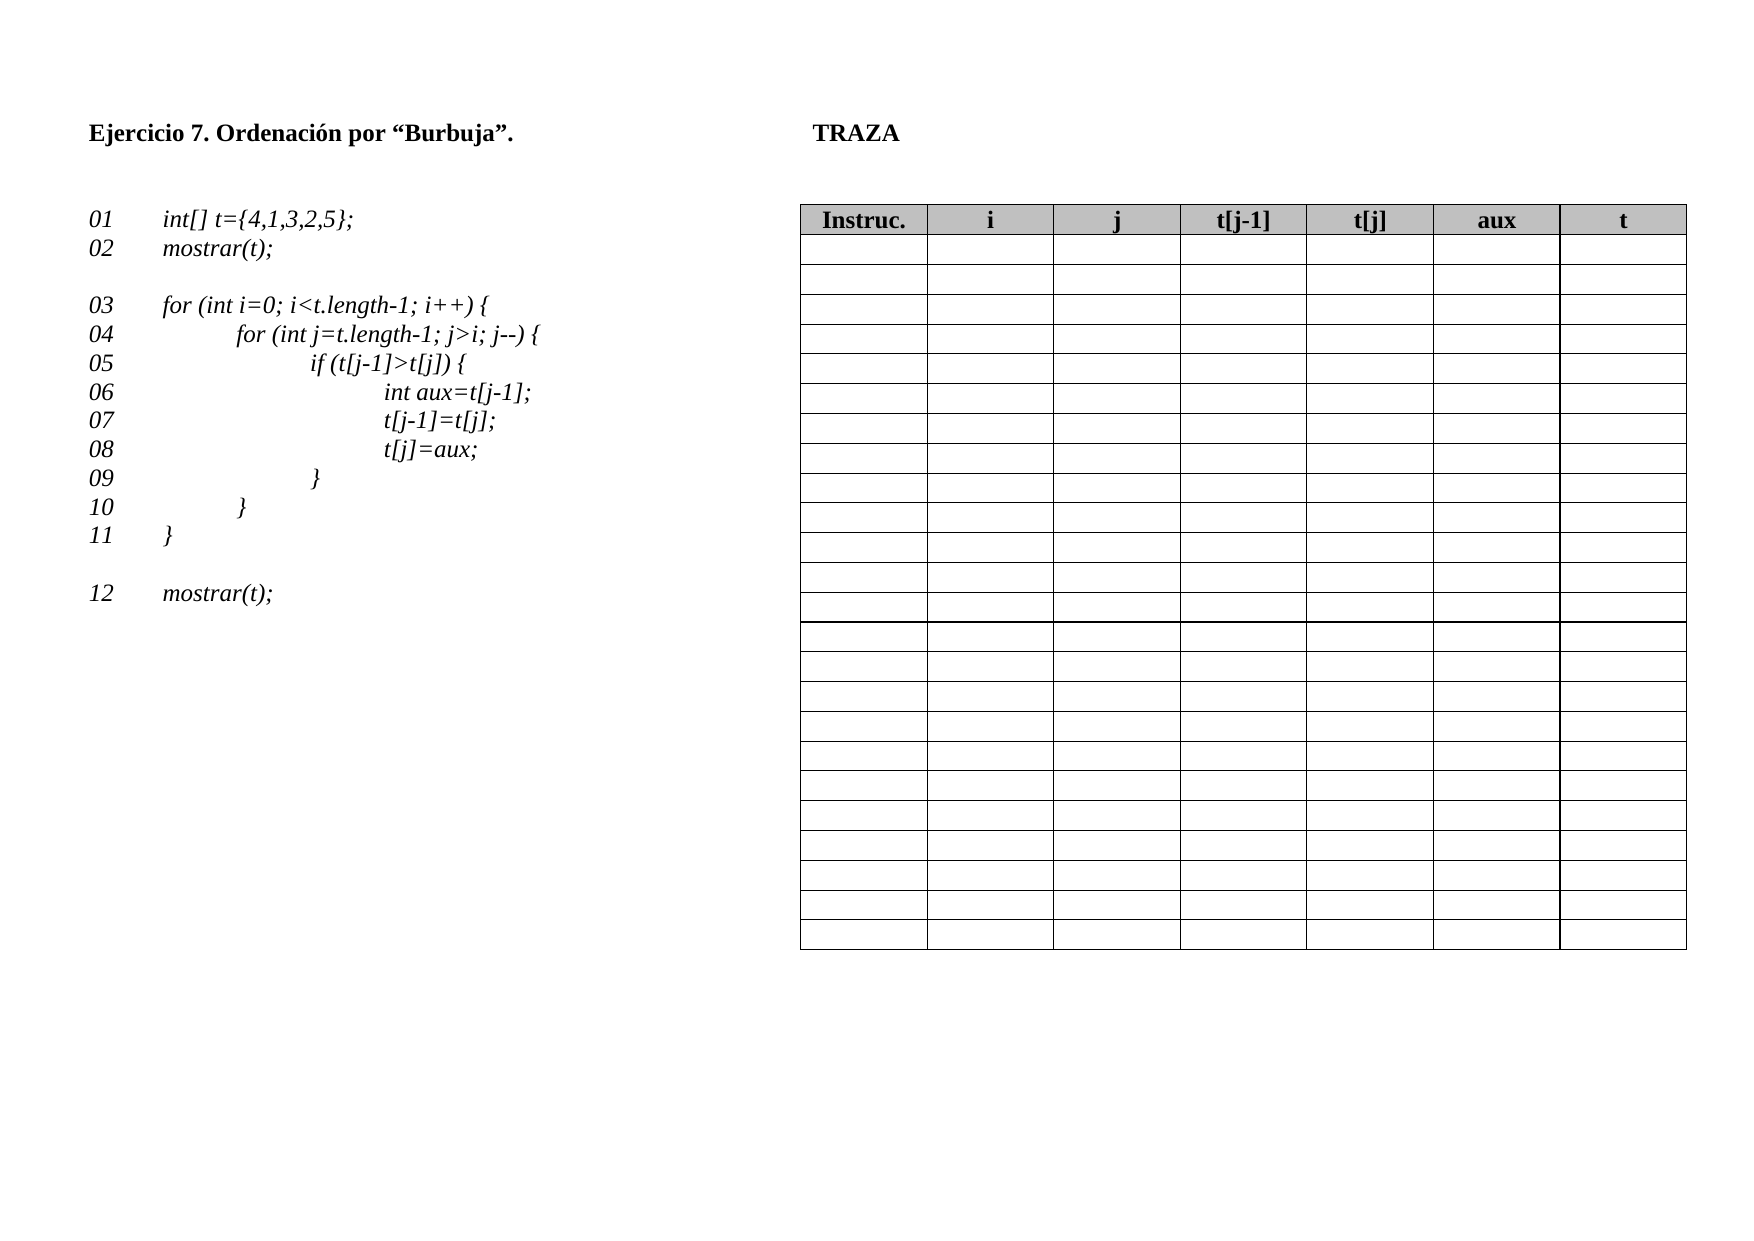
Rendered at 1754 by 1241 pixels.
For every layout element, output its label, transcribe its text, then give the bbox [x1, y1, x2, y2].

table_cell [1181, 861, 1306, 889]
table_cell [1561, 295, 1686, 323]
table_cell [928, 503, 1053, 532]
table_cell [1561, 384, 1686, 413]
table_cell [1181, 771, 1306, 800]
text 01 int[] t={4,1,3,2,5}; [89, 204, 738, 233]
text 08 t[j]=aux; [89, 434, 738, 463]
table_cell [1561, 325, 1686, 353]
table_cell [801, 414, 927, 443]
table_cell [801, 563, 927, 592]
text 04 for (int j=t.length-1; j>i; j--) { [89, 319, 738, 348]
table_cell [1434, 682, 1559, 711]
table_cell [1054, 682, 1180, 711]
table_cell [1181, 652, 1306, 681]
table_cell [1434, 652, 1559, 681]
table_cell [1561, 771, 1686, 800]
table_cell [1307, 742, 1433, 770]
table_cell [1434, 593, 1559, 621]
table_cell [1434, 533, 1559, 562]
table_cell [1307, 414, 1433, 443]
table_cell [1561, 593, 1686, 621]
table_cell [1307, 652, 1433, 681]
table_cell [1307, 265, 1433, 294]
table_header t[j] [1307, 205, 1433, 234]
table_cell [801, 533, 927, 562]
table_cell [1307, 771, 1433, 800]
table_cell [1561, 801, 1686, 830]
table_cell [1054, 384, 1180, 413]
table_cell [1054, 265, 1180, 294]
table_cell [1181, 414, 1306, 443]
table_cell [928, 891, 1053, 919]
table_cell [1054, 533, 1180, 562]
table_cell [1307, 444, 1433, 472]
table_cell [1434, 891, 1559, 919]
text 11 } [89, 521, 738, 549]
table_cell [928, 831, 1053, 860]
table_header t [1561, 205, 1686, 234]
table_cell [1561, 265, 1686, 294]
table_cell [1434, 801, 1559, 830]
table_cell [1561, 742, 1686, 770]
table_cell [928, 623, 1053, 651]
table_cell [1434, 384, 1559, 413]
table_cell [928, 742, 1053, 770]
table_cell [801, 682, 927, 711]
table_cell [1054, 354, 1180, 383]
table_cell [1307, 920, 1433, 949]
table_cell [1561, 563, 1686, 592]
table_cell [1181, 533, 1306, 562]
table_cell [1307, 623, 1433, 651]
table_cell [801, 444, 927, 472]
table_cell [928, 682, 1053, 711]
table_cell [801, 623, 927, 651]
table_cell [1181, 742, 1306, 770]
table_header j [1054, 205, 1180, 234]
table_cell [801, 742, 927, 770]
table_cell [1561, 861, 1686, 889]
table_cell [801, 712, 927, 741]
table_cell [928, 712, 1053, 741]
table_cell [1181, 235, 1306, 264]
table_cell [1054, 891, 1180, 919]
table_cell [801, 771, 927, 800]
table_cell [1054, 831, 1180, 860]
table_cell [801, 652, 927, 681]
table_header Instruc. [801, 205, 927, 234]
table_header aux [1434, 205, 1559, 234]
table_cell [1561, 920, 1686, 949]
table_cell [1054, 593, 1180, 621]
table_cell [1307, 712, 1433, 741]
table_cell [1561, 414, 1686, 443]
table_cell [1434, 712, 1559, 741]
text 10 } [89, 492, 738, 521]
table_cell [1307, 533, 1433, 562]
text 07 t[j-1]=t[j]; [89, 406, 738, 434]
table_cell [1307, 682, 1433, 711]
table_cell [1307, 235, 1433, 264]
table_cell [1181, 593, 1306, 621]
table_cell [1561, 503, 1686, 532]
table_cell [928, 474, 1053, 502]
table_cell [801, 354, 927, 383]
table_cell [801, 831, 927, 860]
table_cell [1307, 891, 1433, 919]
table_cell [928, 801, 1053, 830]
table_cell [1434, 742, 1559, 770]
text 09 } [89, 463, 738, 492]
table_cell [1307, 593, 1433, 621]
table_cell [928, 652, 1053, 681]
table_cell [1434, 265, 1559, 294]
table_cell [1561, 652, 1686, 681]
table_cell [1434, 920, 1559, 949]
table_cell [1181, 503, 1306, 532]
table_cell [1181, 474, 1306, 502]
table_cell [1054, 623, 1180, 651]
table_cell [1307, 563, 1433, 592]
table_cell [1181, 891, 1306, 919]
text 05 if (t[j-1]>t[j]) { [89, 348, 738, 377]
table_cell [1561, 474, 1686, 502]
table_cell [801, 265, 927, 294]
table_cell [1181, 831, 1306, 860]
table_cell [1054, 920, 1180, 949]
table_cell [1181, 444, 1306, 472]
table_cell [1434, 623, 1559, 651]
table_cell [1561, 444, 1686, 472]
text TRAZA [812, 118, 1636, 147]
table_cell [1054, 503, 1180, 532]
table_cell [928, 771, 1053, 800]
text 02 mostrar(t); [89, 233, 738, 262]
table_cell [1181, 563, 1306, 592]
table_cell [1434, 325, 1559, 353]
text Ejercicio 7. Ordenación por “Burbuja”. [89, 118, 738, 147]
table_cell [928, 920, 1053, 949]
table_cell [1181, 384, 1306, 413]
table_cell [801, 861, 927, 889]
table_cell [928, 384, 1053, 413]
table_cell [1054, 444, 1180, 472]
table_cell [801, 384, 927, 413]
table_cell [1181, 682, 1306, 711]
table_cell [1561, 623, 1686, 651]
table_header t[j-1] [1181, 205, 1306, 234]
table_cell [1561, 354, 1686, 383]
table_cell [1561, 533, 1686, 562]
table_cell [928, 325, 1053, 353]
table_cell [928, 861, 1053, 889]
table_cell [928, 235, 1053, 264]
table_cell [1307, 831, 1433, 860]
table_cell [801, 503, 927, 532]
table_cell [928, 593, 1053, 621]
text 06 int aux=t[j-1]; [89, 377, 738, 406]
table_cell [1561, 891, 1686, 919]
table_cell [1054, 474, 1180, 502]
table_cell [1434, 295, 1559, 323]
table_cell [1561, 712, 1686, 741]
table_cell [1434, 474, 1559, 502]
table_cell [801, 891, 927, 919]
table_cell [1307, 295, 1433, 323]
table_cell [1434, 503, 1559, 532]
table_cell [1561, 682, 1686, 711]
table_cell [1054, 563, 1180, 592]
table_cell [1054, 712, 1180, 741]
table_cell [1434, 235, 1559, 264]
table_cell [1181, 920, 1306, 949]
table_cell [1054, 295, 1180, 323]
table_cell [801, 593, 927, 621]
table_cell [1434, 771, 1559, 800]
table_cell [1054, 652, 1180, 681]
table_cell [1181, 801, 1306, 830]
table_cell [928, 533, 1053, 562]
table_cell [1181, 325, 1306, 353]
table_cell [1054, 414, 1180, 443]
table_cell [801, 801, 927, 830]
table_cell [1181, 712, 1306, 741]
text 03 for (int i=0; i<t.length-1; i++) { [89, 291, 738, 319]
table_cell [801, 325, 927, 353]
table_cell [1307, 384, 1433, 413]
table_cell [1307, 801, 1433, 830]
text 12 mostrar(t); [89, 578, 738, 607]
table_cell [1181, 623, 1306, 651]
table_cell [1307, 503, 1433, 532]
table_cell [1307, 354, 1433, 383]
table_cell [1307, 325, 1433, 353]
table_cell [928, 265, 1053, 294]
table_cell [1181, 295, 1306, 323]
table_cell [1181, 265, 1306, 294]
table_cell [928, 444, 1053, 472]
table_cell [1054, 742, 1180, 770]
table_cell [1054, 801, 1180, 830]
table_cell [1181, 354, 1306, 383]
table_cell [1054, 861, 1180, 889]
table_cell [928, 295, 1053, 323]
table_cell [1434, 354, 1559, 383]
table_cell [1434, 444, 1559, 472]
table_cell [1434, 414, 1559, 443]
table_cell [928, 414, 1053, 443]
table_cell [801, 295, 927, 323]
table_cell [1054, 771, 1180, 800]
table_cell [1307, 861, 1433, 889]
table_header i [928, 205, 1053, 234]
table_cell [1307, 474, 1433, 502]
table_cell [801, 920, 927, 949]
table_cell [1054, 325, 1180, 353]
table_cell [1434, 831, 1559, 860]
table_cell [928, 354, 1053, 383]
table_cell [1561, 831, 1686, 860]
table_cell [1054, 235, 1180, 264]
table_cell [1561, 235, 1686, 264]
table_cell [801, 474, 927, 502]
table_cell [1434, 563, 1559, 592]
table_cell [1434, 861, 1559, 889]
table_cell [928, 563, 1053, 592]
table_cell [801, 235, 927, 264]
